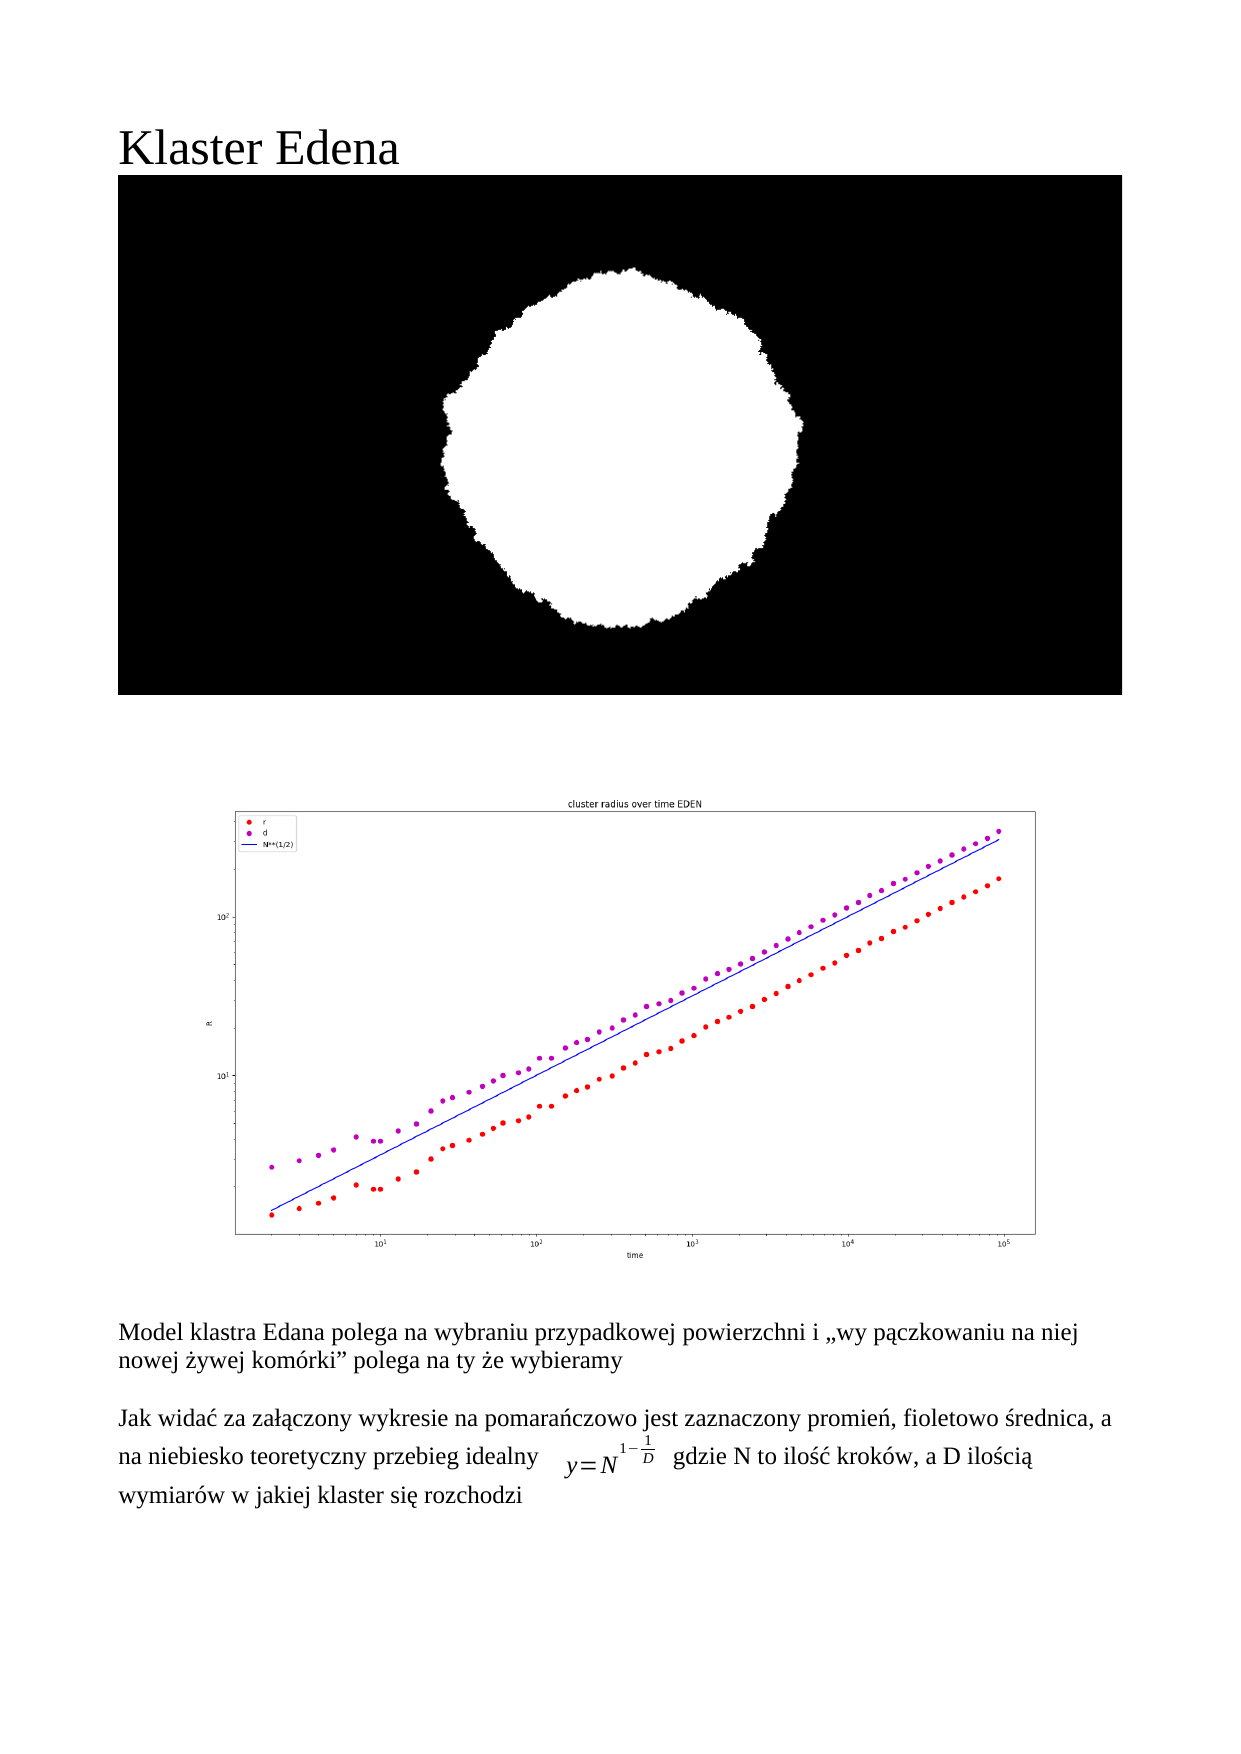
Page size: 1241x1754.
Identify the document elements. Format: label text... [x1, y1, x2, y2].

picture [118, 752, 1123, 1289]
text Klaster Edena [118, 118, 1122, 175]
text Jak widać za załączony wykresie na pomarańczowo jest zaznaczony promień, fioletowo średnica, a na niebiesko teoretyczny przebieg idealny gdzie N to ilość kroków, a D ilością wymiarów w jakiej klaster się rozchodzi [118, 1403, 1122, 1509]
picture [118, 175, 1123, 695]
text Model klastra Edana polega na wybraniu przypadkowej powierzchni i „wy pączkowaniu na niej nowej żywej komórki” polega na ty że wybieramy [118, 1317, 1122, 1374]
